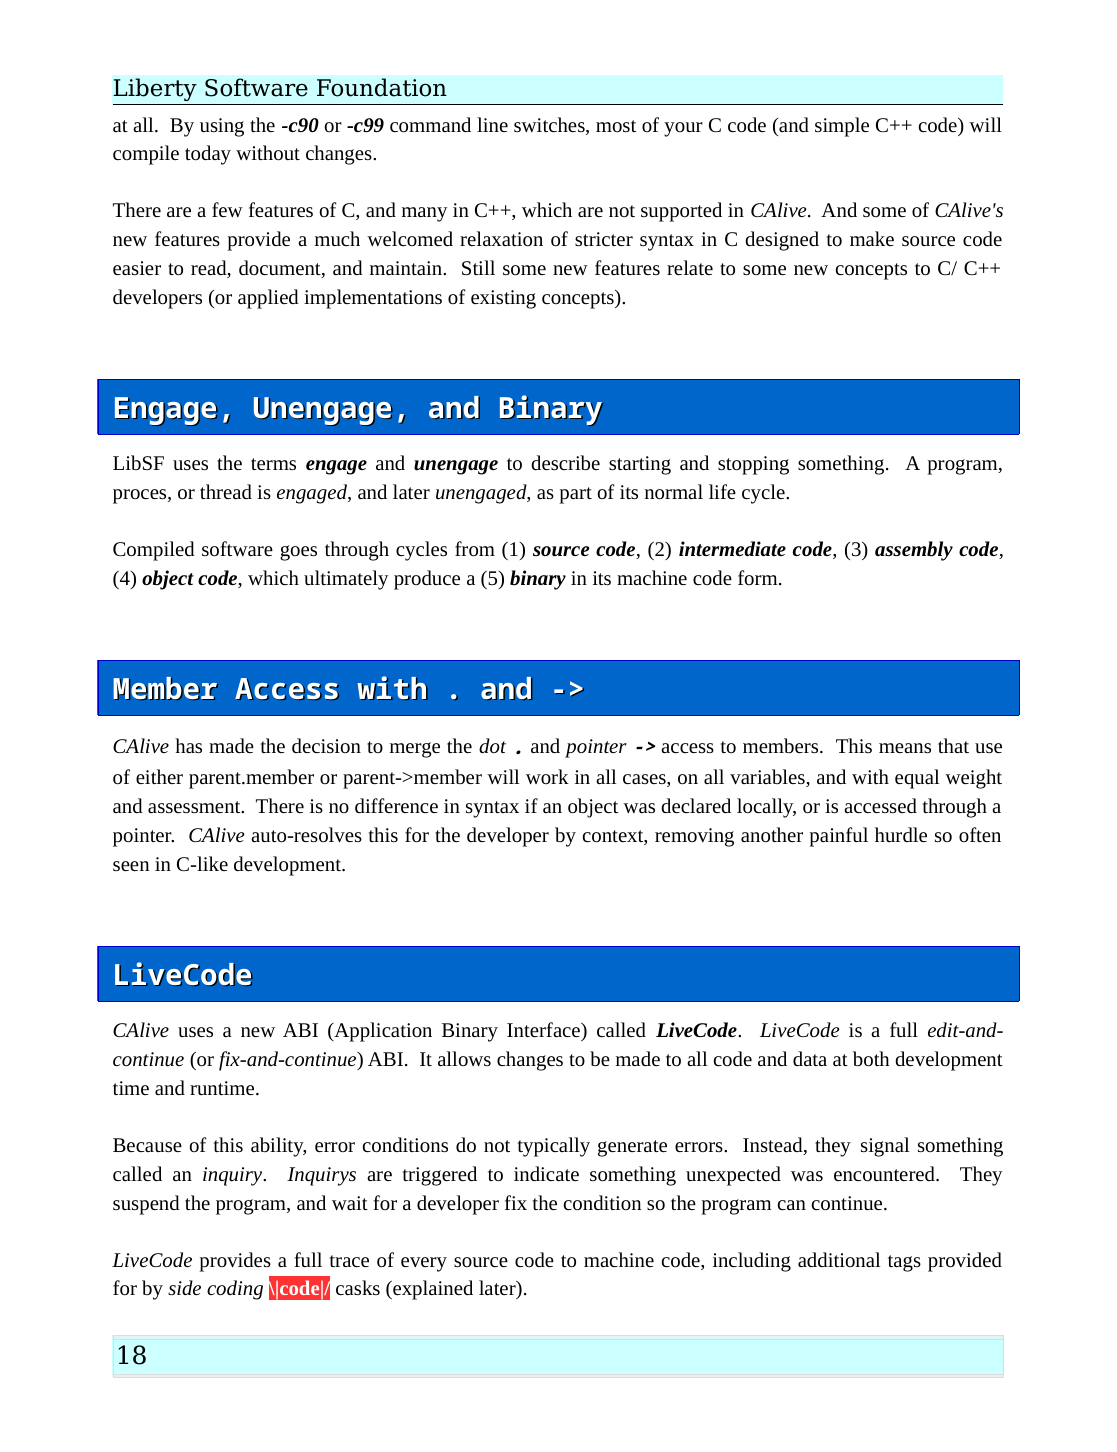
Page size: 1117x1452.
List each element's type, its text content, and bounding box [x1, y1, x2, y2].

text CAlive has made the decision to merge the dot . and pointer -> access to members. This means that use of either parent.member or parent->member will work in all cases, on all variables, and with equal weight and assessment. There is no difference in syntax if an object was declared locally, or is accessed through a pointer. CAlive auto-resolves this for the developer by context, removing another painful hurdle so often seen in C-like development. [112, 732, 1003, 876]
text There are a few features of C, and many in C++, which are not supported in CAlive. And some of CAlive's new features provide a much welcomed relaxation of stricter syntax in C designed to make source code easier to read, document, and maintain. Still some new features relate to some new concepts to C/ C++ developers (or applied implementations of existing concepts). [112, 198, 1003, 309]
text LiveCode provides a full trace of every source code to machine code, including additional tags provided for by side coding \|code|/ casks (explained later). [112, 1247, 1003, 1300]
text LibSF uses the terms engage and unengage to describe starting and stopping something. A program, proces, or thread is engaged, and later unengaged, as part of its normal life cycle. [112, 451, 1003, 504]
text Compiled software goes through cycles from (1) source code, (2) intermediate code, (3) assembly code, (4) object code, which ultimately produce a (5) binary in its machine code form. [112, 537, 1003, 590]
subtitle LiveCode [99, 947, 1019, 1001]
subtitle Engage, Unengage, and Binary [99, 380, 1019, 434]
text CAlive uses a new ABI (Application Binary Interface) called LiveCode. LiveCode is a full edit-and-continue (or fix-and-continue) ABI. It allows changes to be made to all code and data at both development time and runtime. [112, 1018, 1003, 1100]
text at all. By using the -c90 or -c99 command line switches, most of your C code (and simple C++ code) will compile today without changes. [112, 112, 1003, 165]
subtitle Member Access with . and -> [99, 661, 1019, 715]
text Because of this ability, error conditions do not typically generate errors. Instead, they signal something called an inquiry. Inquirys are triggered to indicate something unexpected was encountered. They suspend the program, and wait for a developer fix the condition so the program can continue. [112, 1133, 1003, 1214]
